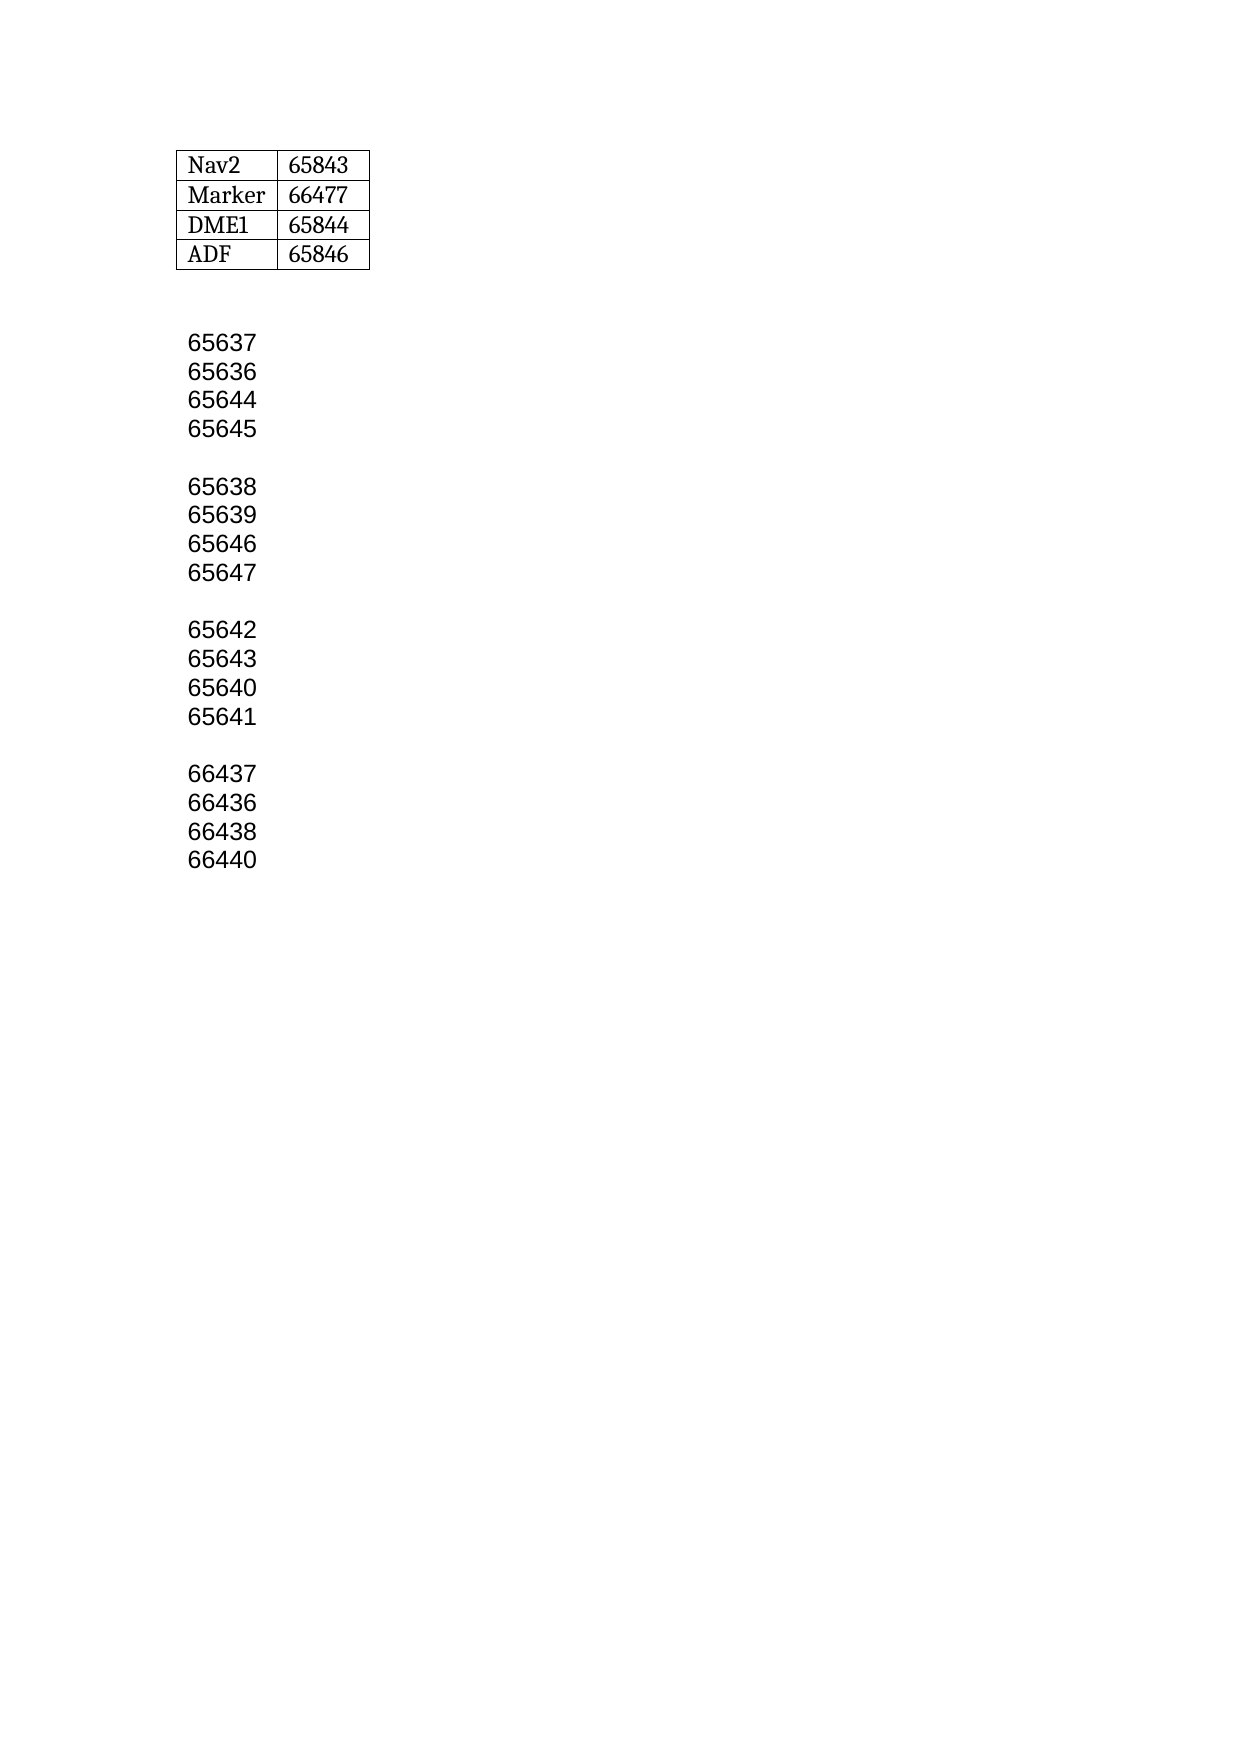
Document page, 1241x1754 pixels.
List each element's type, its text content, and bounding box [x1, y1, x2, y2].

table_cell 65844 [278, 211, 369, 239]
table_cell DME1 [177, 211, 277, 239]
table_cell 65846 [278, 240, 369, 269]
table_cell 66477 [278, 181, 369, 209]
table_cell 65843 [278, 151, 369, 180]
text 65637 65636 65644 65645 65638 65639 65646 65647 65642 65643 65640 65641 66437 66436 66438 66440 [187, 270, 1053, 874]
table_cell Nav2 [177, 151, 277, 180]
table_cell ADF [177, 240, 277, 269]
table_cell Marker [177, 181, 277, 209]
